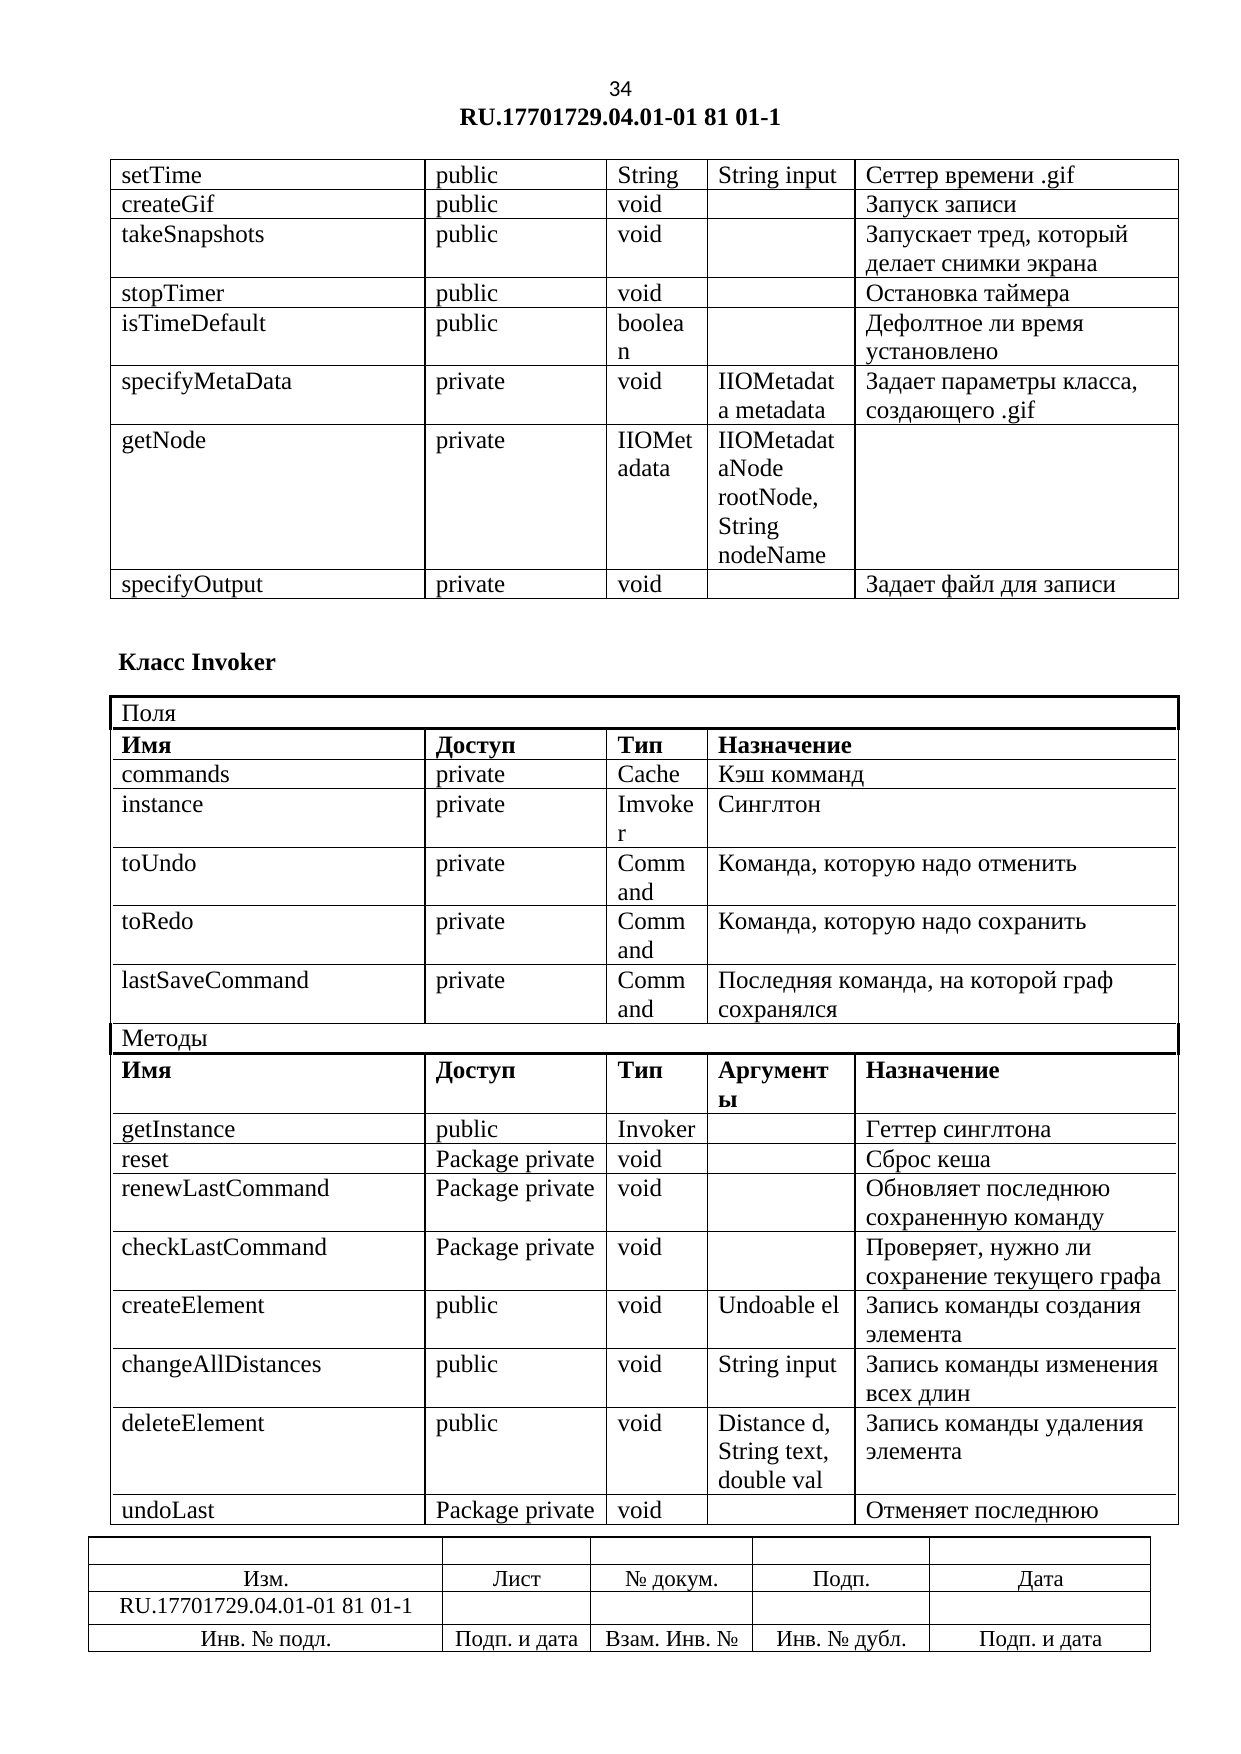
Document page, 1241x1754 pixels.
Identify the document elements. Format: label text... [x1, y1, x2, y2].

table_cell Command [607, 906, 707, 964]
table_cell reset [111, 1143, 424, 1172]
table_cell Сброс кеша [856, 1143, 1178, 1172]
table_cell Назначение [856, 1052, 1178, 1113]
table_cell Команда, которую надо отменить [708, 847, 1178, 905]
table_cell Сеттер времени .gif [856, 160, 1178, 188]
table_header Поля [112, 698, 1177, 727]
table_cell Доступ [426, 1055, 606, 1113]
table_cell Undoable el [708, 1291, 854, 1348]
table_cell Command [607, 965, 707, 1022]
table_cell [708, 1114, 854, 1143]
table_cell instance [111, 788, 424, 847]
table_cell [708, 1232, 854, 1289]
table_cell deleteElement [111, 1407, 424, 1494]
table_cell setTime [111, 160, 424, 188]
table_cell Доступ [426, 730, 606, 758]
table_cell getNode [111, 425, 424, 568]
table_cell void [607, 366, 707, 424]
table_cell void [607, 1174, 707, 1231]
table_cell Методы [112, 1023, 1177, 1052]
table_cell Последняя команда, на которой граф сохранялся [708, 964, 1178, 1022]
table_cell Cache [607, 760, 707, 788]
table_cell specifyOutput [111, 570, 424, 598]
table_cell Геттер синглтона [856, 1113, 1178, 1143]
table_cell createGif [111, 190, 424, 218]
table_cell IIOMetadataNode rootNode, String nodeName [708, 425, 854, 568]
table_cell isTimeDefault [111, 308, 424, 365]
table_cell Команда, которую надо сохранить [708, 905, 1178, 964]
table_cell Тип [607, 730, 707, 758]
table_cell Имя [111, 727, 424, 758]
table_cell Задает параметры класса, создающего .gif [856, 366, 1178, 424]
table_cell renewLastCommand [111, 1173, 424, 1231]
table_cell IIOMetadata metadata [708, 366, 854, 424]
table_cell String input [708, 1349, 854, 1407]
table_cell Задает файл для записи [856, 570, 1178, 598]
table_cell [708, 190, 854, 218]
table_cell void [607, 1232, 707, 1289]
table_cell public [426, 190, 606, 218]
table_cell Дефолтное ли время установлено [856, 308, 1178, 365]
table_cell stopTimer [111, 278, 424, 307]
table_cell void [607, 190, 707, 218]
table_cell Command [607, 848, 707, 905]
table_cell public [426, 219, 606, 277]
table_cell Имя [111, 1052, 424, 1113]
table_cell [856, 425, 1178, 568]
table_cell Package private [426, 1232, 606, 1289]
table_cell void [607, 1495, 707, 1524]
table_cell specifyMetaData [111, 366, 424, 424]
table_cell void [607, 1349, 707, 1407]
table_cell Запись команды создания элемента [856, 1290, 1178, 1348]
table_cell Остановка таймера [856, 278, 1178, 307]
table_cell Кэш комманд [708, 759, 1178, 788]
table_cell Назначение [708, 727, 1178, 758]
table_cell Синглтон [708, 788, 1178, 847]
table_cell void [607, 278, 707, 307]
table_cell [708, 308, 854, 365]
table_cell void [607, 219, 707, 277]
table_cell Invoker [607, 1114, 707, 1143]
table_cell public [426, 278, 606, 307]
table_cell [708, 1144, 854, 1172]
table_cell lastSaveCommand [111, 964, 424, 1022]
table_cell private [426, 366, 606, 424]
table_cell void [607, 1408, 707, 1494]
table_cell private [426, 760, 606, 788]
table_cell public [426, 160, 606, 188]
table_cell IIOMetadata [607, 425, 707, 568]
table_cell Запись команды удаления элемента [856, 1407, 1178, 1494]
table_cell Обновляет последнюю сохраненную команду [856, 1173, 1178, 1231]
table_cell undoLast [111, 1494, 424, 1524]
table_cell boolean [607, 308, 707, 365]
table_cell Distance d, String text, double val [708, 1408, 854, 1494]
table_cell toRedo [111, 905, 424, 964]
table_cell checkLastCommand [111, 1231, 424, 1289]
table_cell Package private [426, 1144, 606, 1172]
table_cell public [426, 308, 606, 365]
table_cell createElement [111, 1290, 424, 1348]
table_cell [708, 219, 854, 277]
table_cell [708, 570, 854, 598]
table_cell private [426, 425, 606, 568]
table_cell private [426, 789, 606, 847]
text Класс Invoker [118, 647, 1181, 676]
table_cell Запись команды изменения всех длин [856, 1348, 1178, 1407]
table_cell private [426, 906, 606, 964]
table_cell private [426, 965, 606, 1022]
table_cell public [426, 1349, 606, 1407]
table_cell Запуск записи [856, 190, 1178, 218]
table_cell Тип [607, 1055, 707, 1113]
table_cell void [607, 1144, 707, 1172]
table_cell Imvoker [607, 789, 707, 847]
table_cell private [426, 848, 606, 905]
table_cell Аргументы [708, 1055, 854, 1113]
table_cell Запускает тред, который делает снимки экрана [856, 219, 1178, 277]
table_cell [708, 278, 854, 307]
table_cell public [426, 1408, 606, 1494]
table_cell Проверяет, нужно ли сохранение текущего графа [856, 1231, 1178, 1289]
table_cell Отменяет последнюю [856, 1494, 1178, 1524]
table_cell takeSnapshots [111, 219, 424, 277]
table_cell toUndo [111, 847, 424, 905]
table_cell [708, 1495, 854, 1524]
table_cell [708, 1174, 854, 1231]
table_cell void [607, 1291, 707, 1348]
table_cell public [426, 1114, 606, 1143]
table_cell public [426, 1291, 606, 1348]
table_cell changeAllDistances [111, 1348, 424, 1407]
table_cell Package private [426, 1495, 606, 1524]
table_cell getInstance [111, 1113, 424, 1143]
table_cell Package private [426, 1174, 606, 1231]
table_cell private [426, 570, 606, 598]
table_cell void [607, 570, 707, 598]
table_cell commands [111, 759, 424, 788]
table_cell String input [708, 160, 854, 188]
table_cell String [607, 160, 707, 188]
